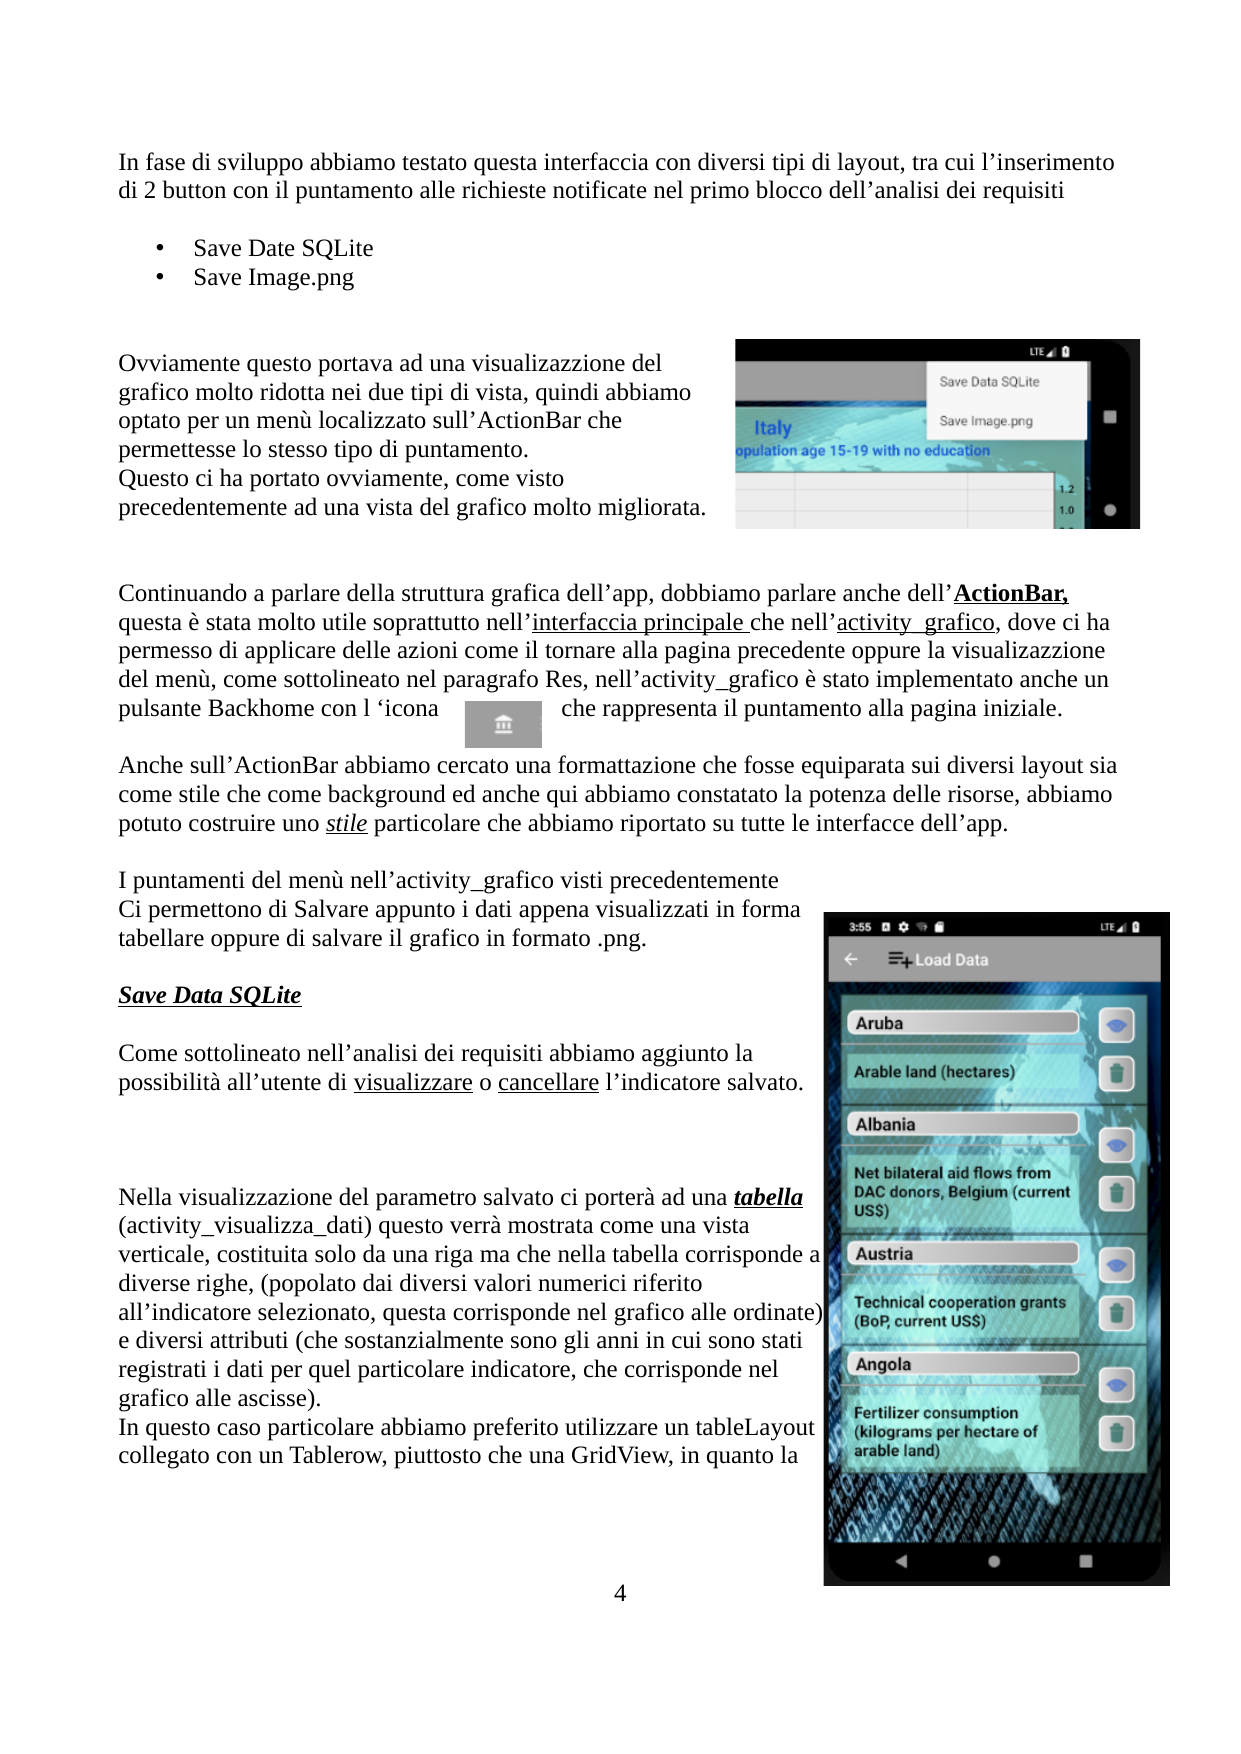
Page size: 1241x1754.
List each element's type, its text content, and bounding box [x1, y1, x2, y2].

text Ci permettono di Salvare appunto i dati appena visualizzati in forma tabellare oppure di salvare il grafico in formato .png. [118, 894, 1122, 952]
picture [464, 701, 542, 748]
text Ovviamente questo portava ad una visualizazzione del grafico molto ridotta nei due tipi di vista, quindi abbiamo optato per un menù localizzato sull’ActionBar che permettesse lo stesso tipo di puntamento. [118, 348, 735, 463]
text Come sottolineato nell’analisi dei requisiti abbiamo aggiunto la possibilità all’utente di visualizzare o cancellare l’indicatore salvato. [118, 1038, 823, 1096]
text Save Data SQLite [118, 981, 823, 1009]
text I puntamenti del menù nell’activity_grafico visti precedentemente [118, 866, 1122, 894]
text Nella visualizzazione del parametro salvato ci porterà ad una tabella (activity_visualizza_dati) questo verrà mostrata come una vista verticale, costituita solo da una riga ma che nella tabella corrisponde a diverse righe, (popolato dai diversi valori numerici riferito all’indicatore selezionato, questa corrisponde nel grafico alle ordinate) e diversi attributi (che sostanzialmente sono gli anni in cui sono stati registrati i dati per quel particolare indicatore, che corrisponde nel grafico alle ascisse). [118, 1182, 823, 1412]
picture [823, 912, 1170, 1586]
text Anche sull’ActionBar abbiamo cercato una formattazione che fosse equiparata sui diversi layout sia come stile che come background ed anche qui abbiamo constatato la potenza delle risorse, abbiamo potuto costruire uno stile particolare che abbiamo riportato su tutte le interfacce dell’app. [118, 751, 1122, 837]
text In questo caso particolare abbiamo preferito utilizzare un tableLayout collegato con un Tablerow, piuttosto che una GridView, in quanto la [118, 1412, 823, 1469]
list Save Image.png [156, 262, 1122, 291]
text Questo ci ha portato ovviamente, come visto precedentemente ad una vista del grafico molto migliorata. [118, 463, 735, 521]
text Continuando a parlare della struttura grafica dell’app, dobbiamo parlare anche dell’ActionBar, questa è stata molto utile soprattutto nell’interfaccia principale che nell’activity_grafico, dove ci ha permesso di applicare delle azioni come il tornare alla pagina precedente oppure la visualizazzione del menù, come sottolineato nel paragrafo Res, nell’activity_grafico è stato implementato anche un pulsante Backhome con l ‘icona che rappresenta il puntamento alla pagina iniziale. [118, 578, 1122, 722]
list Save Date SQLite [156, 233, 1122, 262]
text In fase di sviluppo abbiamo testato questa interfaccia con diversi tipi di layout, tra cui l’inserimento di 2 button con il puntamento alle richieste notificate nel primo blocco dell’analisi dei requisiti [118, 147, 1122, 204]
picture [735, 339, 1141, 529]
